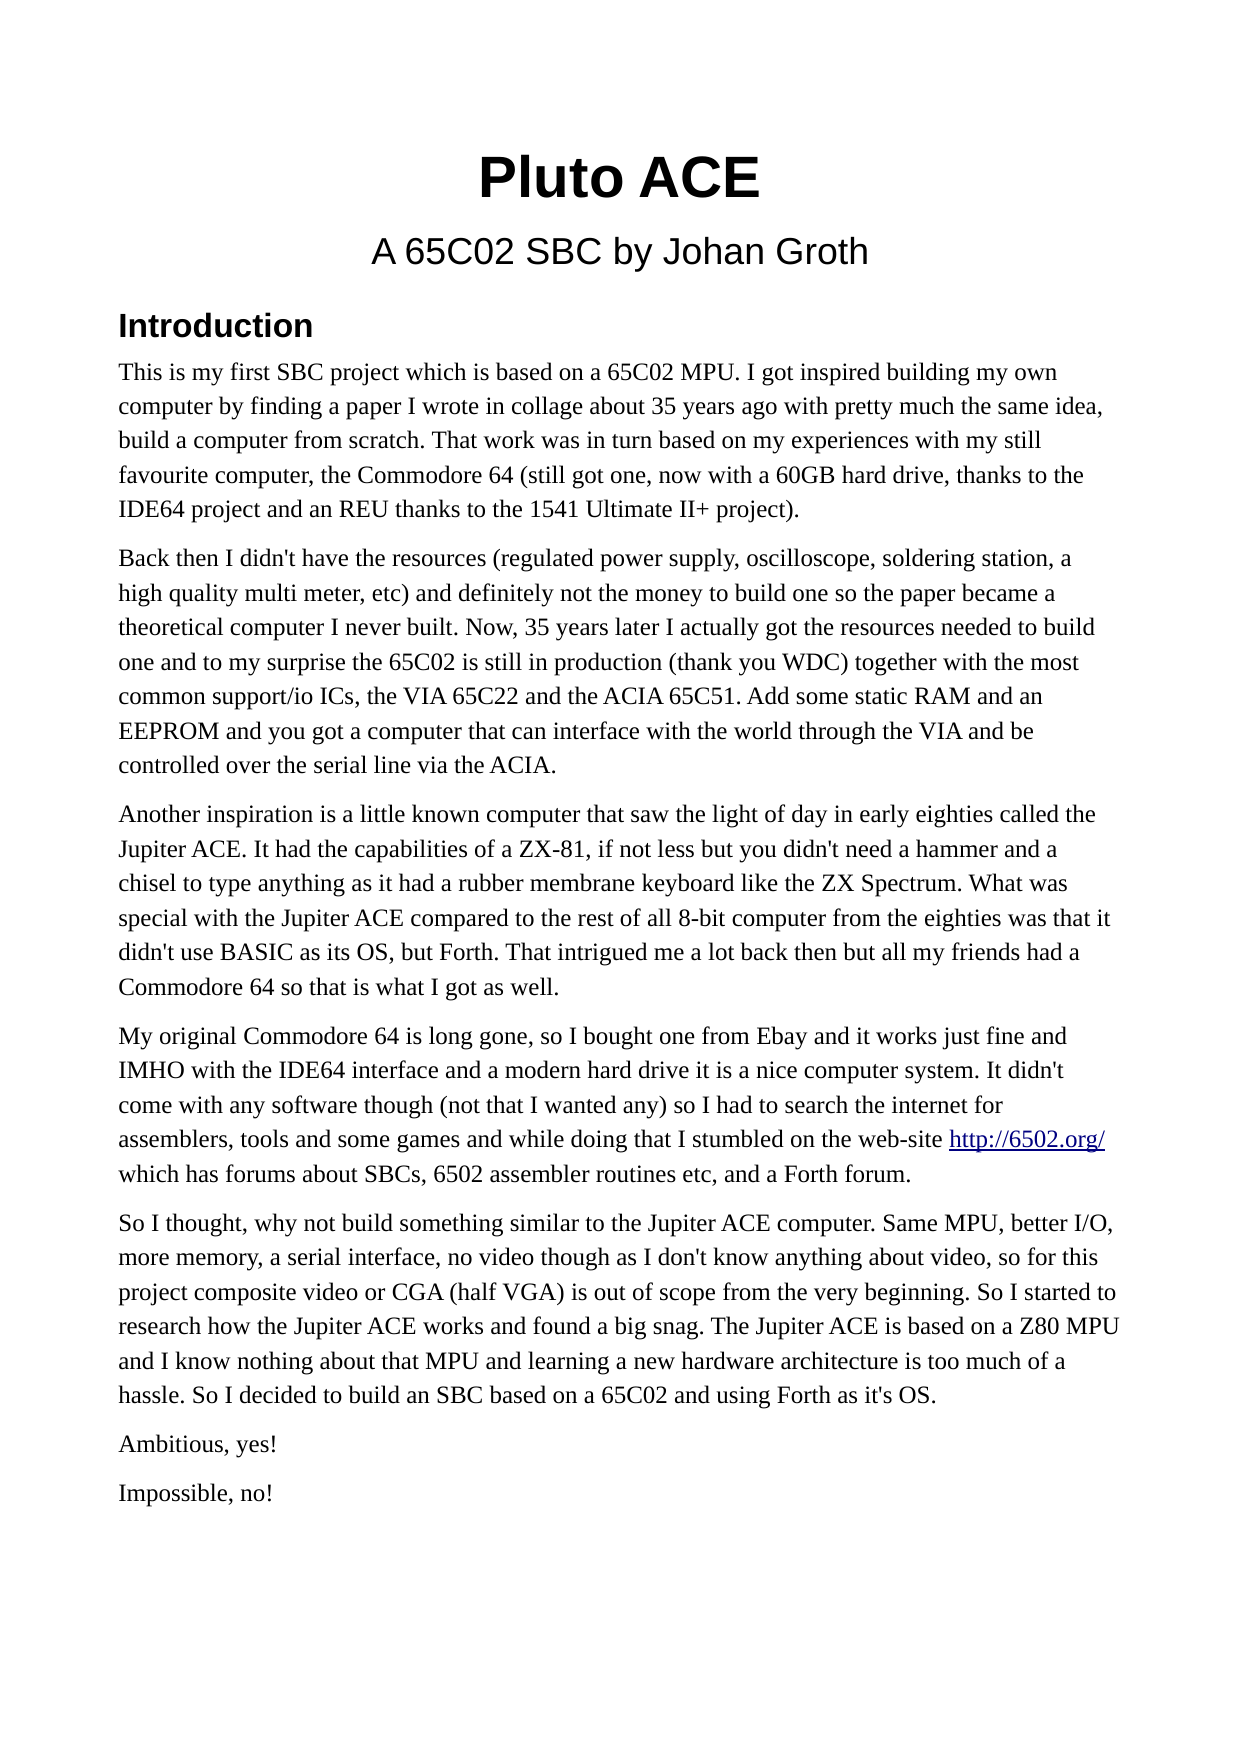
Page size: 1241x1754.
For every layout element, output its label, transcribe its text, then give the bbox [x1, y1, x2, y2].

text My original Commodore 64 is long gone, so I bought one from Ebay and it works just fine and IMHO with the IDE64 interface and a modern hard drive it is a nice computer system. It didn't come with any software though (not that I wanted any) so I had to search the internet for assemblers, tools and some games and while doing that I stumbled on the web-site http://6502.org/ which has forums about SBCs, 6502 assembler routines etc, and a Forth forum. [118, 1021, 1122, 1188]
text Another inspiration is a little known computer that saw the light of day in early eighties called the Jupiter ACE. It had the capabilities of a ZX-81, if not less but you didn't need a hammer and a chisel to type anything as it had a rubber membrane keyboard like the ZX Spectrum. What was special with the Jupiter ACE compared to the rest of all 8-bit computer from the eighties was that it didn't use BASIC as its OS, but Forth. That intrigued me a lot back then but all my friends had a Commodore 64 so that is what I got as well. [118, 799, 1122, 1001]
text Ambitious, yes! [118, 1429, 1122, 1458]
text Back then I didn't have the resources (regulated power supply, oscilloscope, soldering station, a high quality multi meter, etc) and definitely not the money to build one so the paper became a theoretical computer I never built. Now, 35 years later I actually got the resources needed to build one and to my surprise the 65C02 is still in production (thank you WDC) together with the most common support/io ICs, the VIA 65C22 and the ACIA 65C51. Add some static RAM and an EEPROM and you got a computer that can interface with the world through the VIA and be controlled over the serial line via the ACIA. [118, 543, 1122, 779]
title Pluto ACE [118, 143, 1122, 210]
subtitle A 65C02 SBC by Johan Groth [118, 229, 1122, 272]
text So I thought, why not build something similar to the Jupiter ACE computer. Same MPU, better I/O, more memory, a serial interface, no video though as I don't know anything about video, so for this project composite video or CGA (half VGA) is out of scope from the very beginning. So I started to research how the Jupiter ACE works and found a big snag. The Jupiter ACE is based on a Z80 MPU and I know nothing about that MPU and learning a new hardware architecture is too much of a hassle. So I decided to build an SBC based on a 65C02 and using Forth as it's OS. [118, 1208, 1122, 1409]
subtitle Introduction [118, 305, 1122, 344]
text This is my first SBC project which is based on a 65C02 MPU. I got inspired building my own computer by finding a paper I wrote in collage about 35 years ago with pretty much the same idea, build a computer from scratch. That work was in turn based on my experiences with my still favourite computer, the Commodore 64 (still got one, now with a 60GB hard drive, thanks to the IDE64 project and an REU thanks to the 1541 Ultimate II+ project). [118, 357, 1122, 523]
text Impossible, no! [118, 1478, 1122, 1507]
